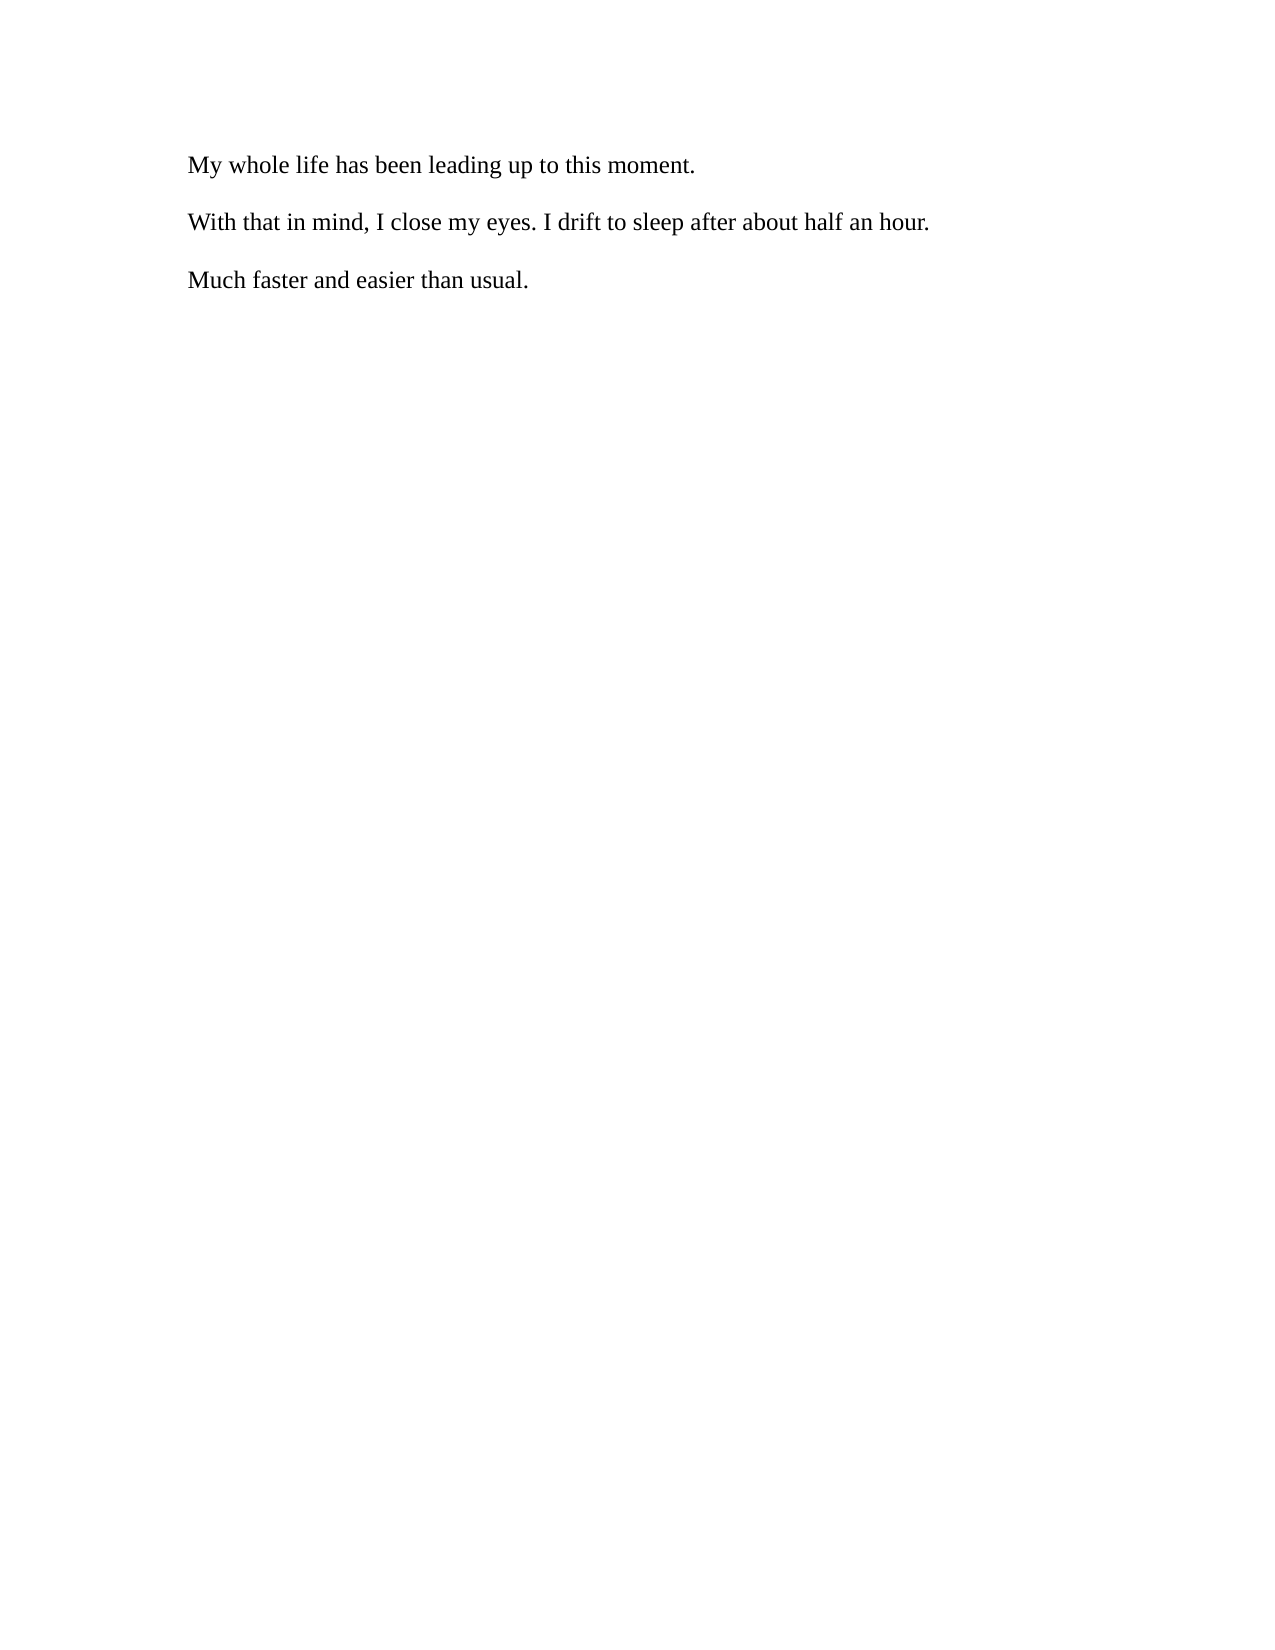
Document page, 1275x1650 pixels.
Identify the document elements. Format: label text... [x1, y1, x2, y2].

text With that in mind, I close my eyes. I drift to sleep after about half an hour. [187, 207, 1087, 236]
text Much faster and easier than usual. [187, 265, 1087, 294]
text My whole life has been leading up to this moment. [187, 150, 1087, 179]
